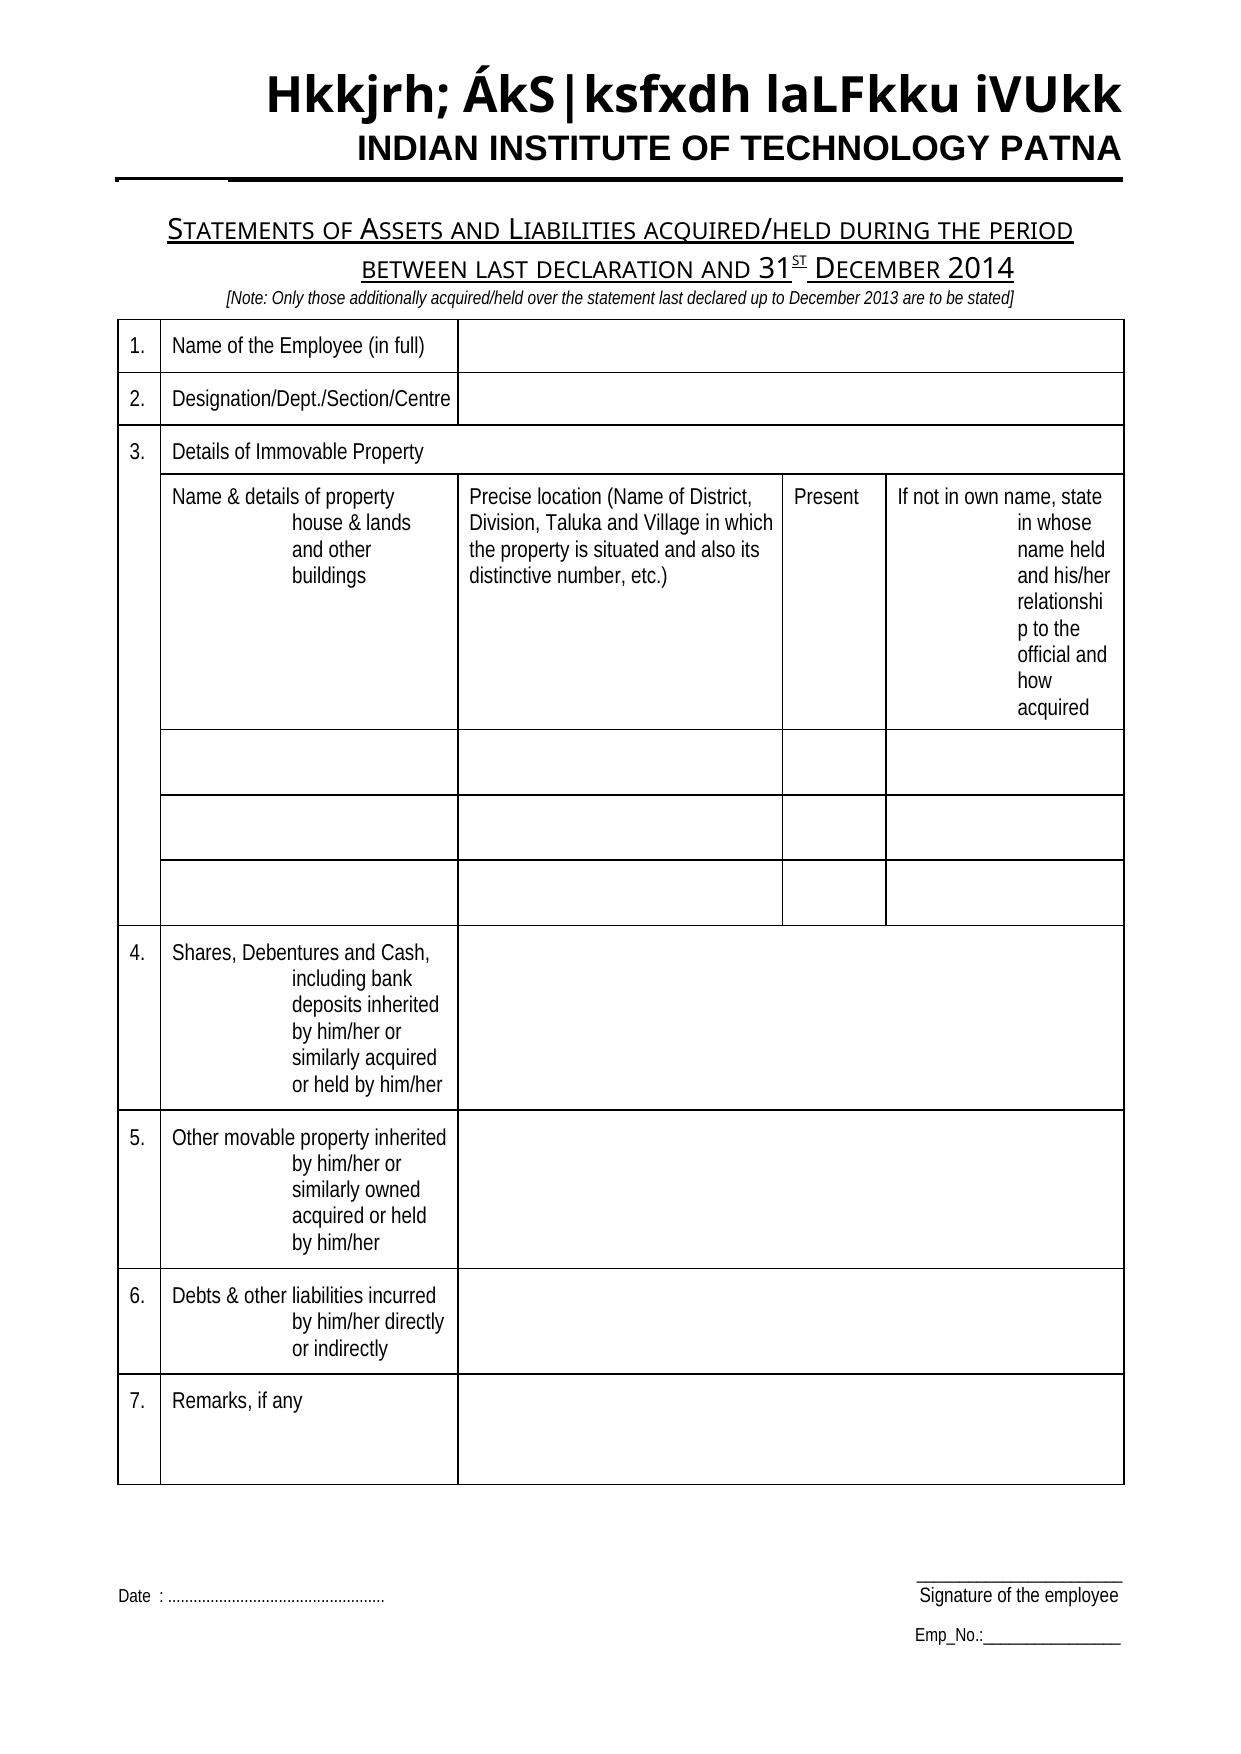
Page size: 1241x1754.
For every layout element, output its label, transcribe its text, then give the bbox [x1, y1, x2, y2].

text Emp_No.:________________ [118, 1624, 1122, 1645]
table_cell [783, 796, 885, 859]
table_cell [459, 730, 782, 794]
table_cell [119, 1375, 160, 1483]
table_cell Debts & other liabilities incurred by him/her directly or indirectly [161, 1269, 457, 1373]
table_cell [119, 1269, 160, 1373]
table_cell [119, 926, 160, 1109]
table_cell Present Value & Annual Income [783, 475, 885, 728]
table_cell Shares, Debentures and Cash, including bank deposits inherited by him/her or similarly acquired or held by him/her [161, 926, 457, 1109]
subtitle Statements of Assets and Liabilities acquired/held during the period between last declaration and 31st December 2014 [118, 208, 1122, 287]
table_cell [783, 861, 885, 925]
table_cell [459, 926, 1123, 1109]
table_cell [119, 426, 160, 925]
text ________________________ [118, 1562, 1122, 1583]
table_cell Precise location (Name of District, Division, Taluka and Village in which the property is situated and also its distinctive number, etc.) [459, 475, 782, 728]
table_cell [119, 1111, 160, 1268]
table_header [459, 320, 1123, 371]
text Hkkjrh; ÁkS|ksfxdh laLFkku iVUkk [118, 59, 1122, 127]
text [Note: Only those additionally acquired/held over the statement last declared up to December 2013 are to be stated] [118, 287, 1122, 309]
table_cell [459, 796, 782, 859]
table_cell [459, 861, 782, 925]
table_header Name of the Employee (in full) [161, 320, 457, 371]
table_cell [161, 861, 457, 925]
text Form – 4 (B) [119, 180, 228, 204]
table_cell If not in own name, state in whose name held and his/her relationship to the official and how acquired [887, 475, 1123, 728]
table_cell Other movable property inherited by him/her or similarly owned acquired or held by him/her [161, 1111, 457, 1268]
table_cell Details of Immovable Property [161, 426, 1123, 473]
table_cell [119, 373, 160, 424]
subtitle INDIAN INSTITUTE OF TECHNOLOGY PATNA [251, 127, 1122, 168]
table_cell Remarks, if any [161, 1375, 457, 1483]
table_cell Name & details of property house & lands and other buildings [161, 475, 457, 728]
subtitle Date : ................................................... Signature of the employee [118, 1583, 1122, 1607]
table_cell [161, 796, 457, 859]
table_cell Designation/Dept./Section/Centre [161, 373, 457, 424]
table_cell [459, 1269, 1123, 1373]
table_cell [887, 796, 1123, 859]
table_cell [459, 1375, 1123, 1483]
table_cell [887, 730, 1123, 794]
table_cell [161, 730, 457, 794]
table_header [119, 320, 160, 371]
table_cell [459, 1111, 1123, 1268]
table_cell [783, 730, 885, 794]
table_cell [887, 861, 1123, 925]
table_cell [459, 373, 1123, 424]
